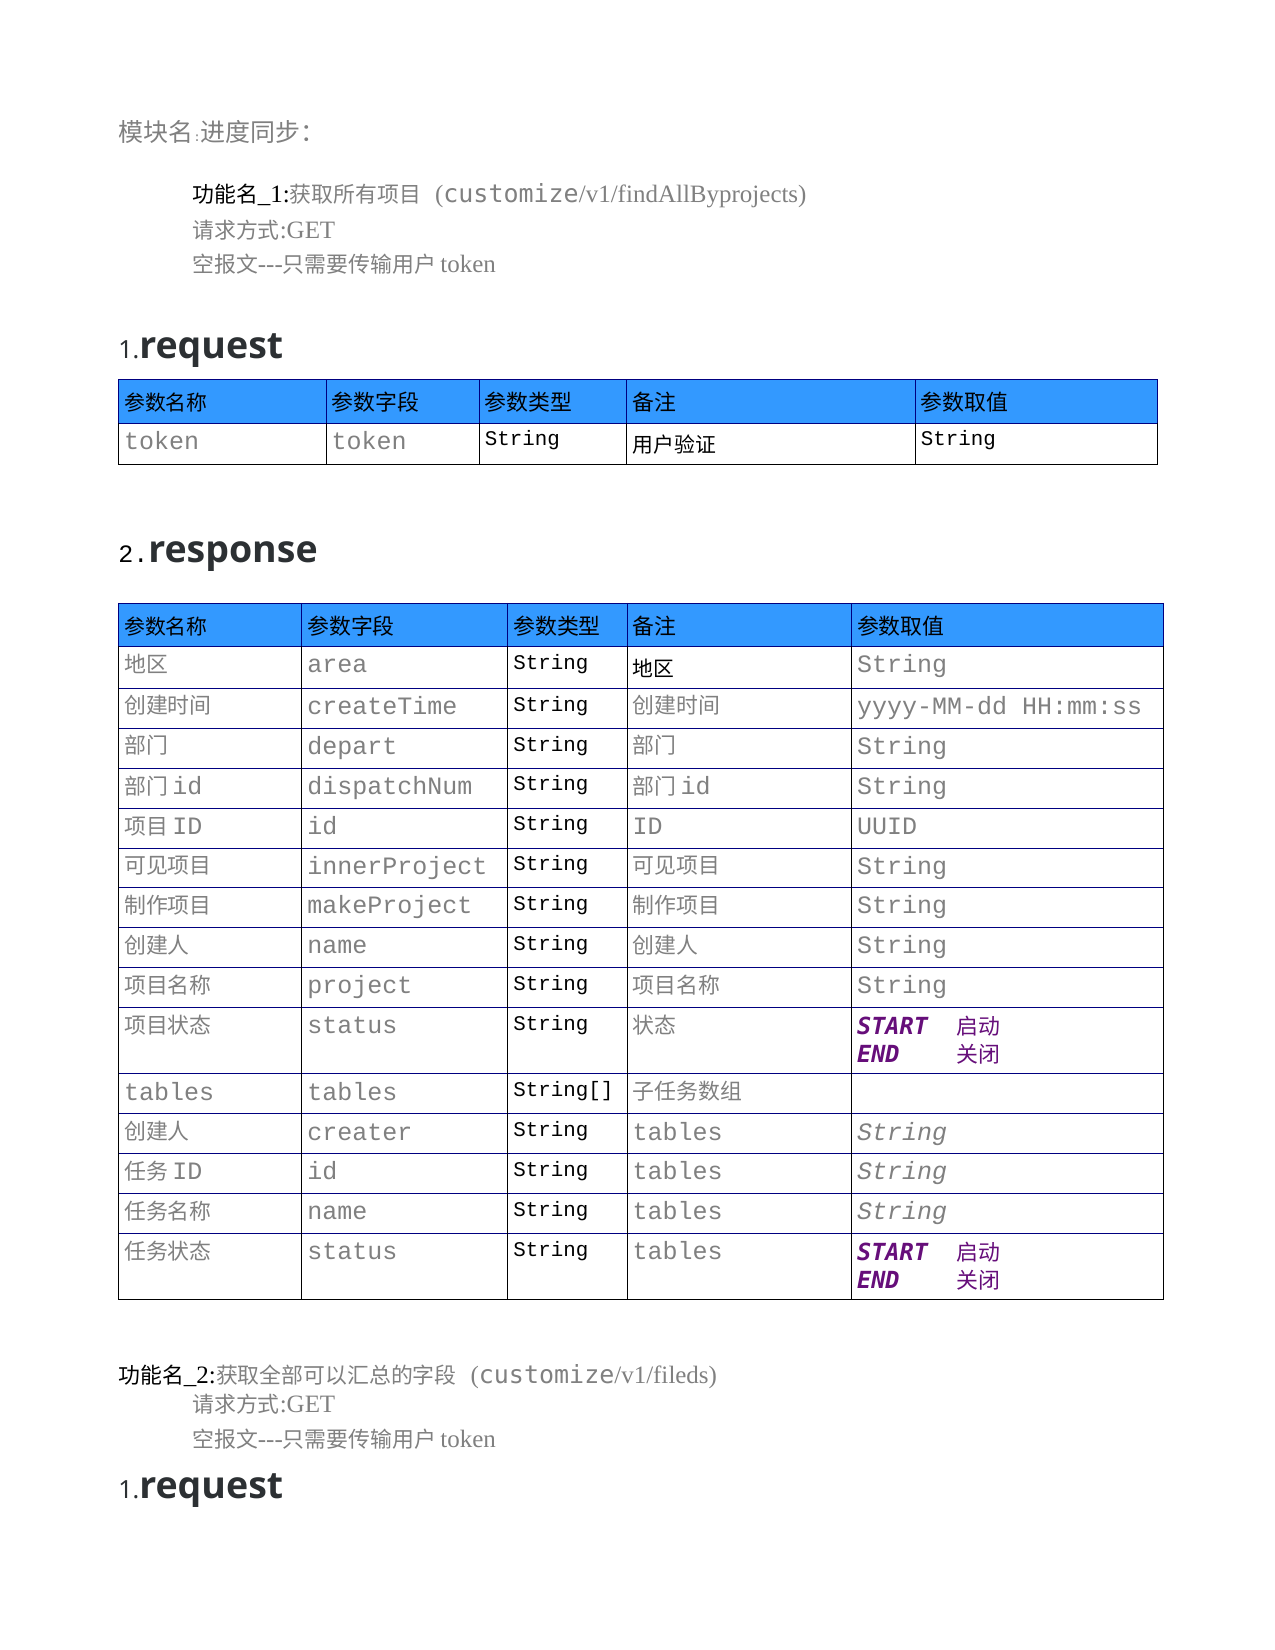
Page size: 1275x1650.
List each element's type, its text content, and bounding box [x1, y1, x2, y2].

table_cell status [302, 1234, 507, 1299]
table_header 备注 [627, 380, 915, 423]
table_header 参数字段 [302, 604, 507, 646]
table_header 参数取值 [852, 604, 1163, 646]
table_cell name [302, 928, 507, 967]
table_cell String [852, 928, 1163, 967]
table_cell String [852, 729, 1163, 768]
table_cell 任务状态 [119, 1234, 301, 1299]
table_header 参数取值 [916, 380, 1157, 423]
table_cell 地区 [119, 647, 301, 688]
table_cell START 启动 END 关闭 [852, 1008, 1163, 1073]
table_cell String [852, 769, 1163, 807]
table_cell tables [302, 1074, 507, 1113]
table_cell id [302, 809, 507, 847]
table_cell 地区 [628, 647, 851, 688]
table_cell yyyy-MM-dd HH:mm:ss [852, 689, 1163, 728]
table_cell 部门id [628, 769, 851, 807]
table_cell 项目状态 [119, 1008, 301, 1073]
text 空报文---只需要传输用户token [118, 249, 1157, 278]
table_header 参数类型 [480, 380, 626, 423]
table_cell 用户验证 [627, 424, 915, 464]
table_cell name [302, 1194, 507, 1233]
table_cell dispatchNum [302, 769, 507, 807]
table_cell 创建人 [119, 1114, 301, 1153]
table_cell 创建人 [628, 928, 851, 967]
table_cell String [508, 1234, 627, 1299]
text 1.request [118, 1458, 1157, 1509]
table_cell tables [628, 1114, 851, 1153]
table_cell token [119, 424, 326, 464]
table_cell START 启动 END 关闭 [852, 1234, 1163, 1299]
table_cell String [508, 888, 627, 927]
table_cell String [508, 769, 627, 807]
table_cell String [508, 689, 627, 728]
table_cell String [852, 968, 1163, 1007]
text 2.response [118, 522, 1157, 573]
table_cell tables [628, 1194, 851, 1233]
table_cell 创建人 [119, 928, 301, 967]
table_cell 部门 [628, 729, 851, 768]
table_header 参数名称 [119, 380, 326, 423]
table_cell status [302, 1008, 507, 1073]
table_cell 项目ID [119, 809, 301, 847]
table_cell String [852, 1114, 1163, 1153]
table_cell 制作项目 [119, 888, 301, 927]
table_cell String [508, 1008, 627, 1073]
table_cell 状态 [628, 1008, 851, 1073]
table_cell String [508, 1194, 627, 1233]
table_cell 可见项目 [628, 849, 851, 887]
table_cell String [852, 1154, 1163, 1193]
table_cell 子任务数组 [628, 1074, 851, 1113]
table_cell String [480, 424, 626, 464]
text 功能名_1:获取所有项目 (customize/v1/findAllByprojects) [118, 177, 1157, 208]
table_cell String [852, 888, 1163, 927]
table_cell 制作项目 [628, 888, 851, 927]
table_cell 任务ID [119, 1154, 301, 1193]
table_header 参数名称 [119, 604, 301, 646]
table_cell String [508, 1114, 627, 1153]
table_header 备注 [628, 604, 851, 646]
table_cell area [302, 647, 507, 688]
table_cell String [508, 647, 627, 688]
table_cell 创建时间 [119, 689, 301, 728]
table_cell String [508, 809, 627, 847]
table_cell 项目名称 [628, 968, 851, 1007]
table_cell String [508, 729, 627, 768]
table_cell String [508, 968, 627, 1007]
table_cell makeProject [302, 888, 507, 927]
table_cell tables [628, 1234, 851, 1299]
table_cell String [852, 647, 1163, 688]
table_header 参数字段 [327, 380, 479, 423]
table_cell [852, 1074, 1163, 1113]
table_cell tables [119, 1074, 301, 1113]
text 请求方式:GET [118, 215, 1157, 243]
table_cell project [302, 968, 507, 1007]
table_cell creater [302, 1114, 507, 1153]
table_cell String [916, 424, 1157, 464]
table_cell innerProject [302, 849, 507, 887]
text 功能名_2:获取全部可以汇总的字段 (customize/v1/fileds) [118, 1358, 1157, 1389]
table_cell token [327, 424, 479, 464]
table_header 参数类型 [508, 604, 627, 646]
table_cell String [852, 1194, 1163, 1233]
table_cell 任务名称 [119, 1194, 301, 1233]
table_cell UUID [852, 809, 1163, 847]
text 空报文---只需要传输用户token [118, 1424, 1157, 1452]
table_cell String [508, 849, 627, 887]
table_cell ID [628, 809, 851, 847]
table_cell tables [628, 1154, 851, 1193]
table_cell 创建时间 [628, 689, 851, 728]
table_cell 部门 [119, 729, 301, 768]
text 1.request [118, 318, 1157, 369]
table_cell 可见项目 [119, 849, 301, 887]
table_cell 部门id [119, 769, 301, 807]
table_cell String [508, 928, 627, 967]
table_cell createTime [302, 689, 507, 728]
table_cell id [302, 1154, 507, 1193]
table_cell String[] [508, 1074, 627, 1113]
table_cell depart [302, 729, 507, 768]
text 请求方式:GET [118, 1389, 1157, 1418]
table_cell String [852, 849, 1163, 887]
table_cell 项目名称 [119, 968, 301, 1007]
table_cell String [508, 1154, 627, 1193]
text 模块名:进度同步： [118, 118, 1157, 147]
